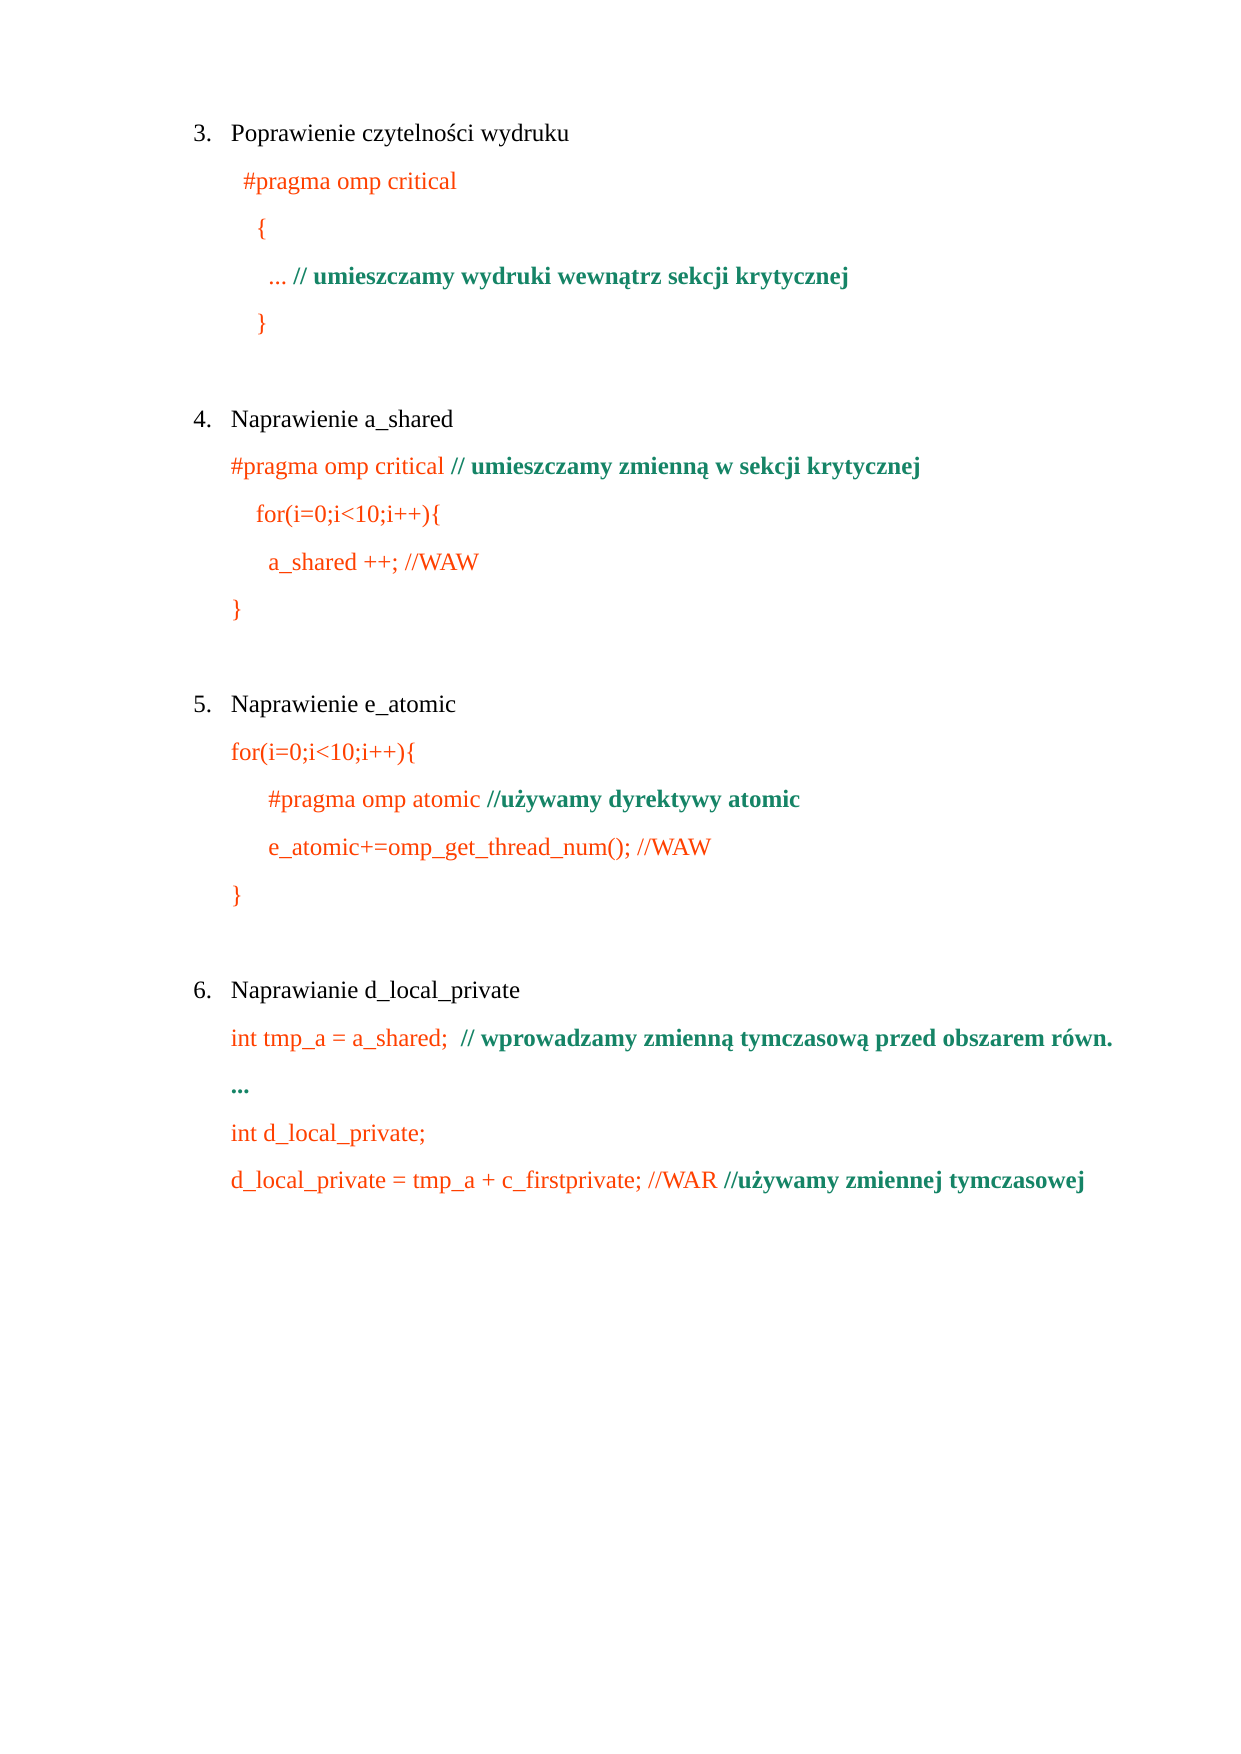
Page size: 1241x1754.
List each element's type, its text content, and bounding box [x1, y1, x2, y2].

list ... // umieszczamy wydruki wewnątrz sekcji krytycznej [231, 261, 1122, 290]
list Poprawienie czytelności wydruku [193, 118, 1122, 147]
list Naprawienie e_atomic [193, 689, 1122, 718]
list Naprawianie d_local_private [193, 975, 1122, 1004]
list } [193, 594, 1122, 623]
list { [193, 213, 1122, 242]
list } [193, 308, 1122, 337]
list for(i=0;i<10;i++){ [193, 737, 1122, 766]
list ... [193, 1070, 1122, 1099]
list d_local_private = tmp_a + c_firstprivate; //WAR //używamy zmiennej tymczasowej [193, 1165, 1122, 1194]
list for(i=0;i<10;i++){ [193, 499, 1122, 528]
list #pragma omp critical [193, 166, 1122, 194]
list } [193, 880, 1122, 908]
list #pragma omp atomic //używamy dyrektywy atomic [193, 784, 1122, 813]
list int tmp_a = a_shared; // wprowadzamy zmienną tymczasową przed obszarem równ. [193, 1023, 1122, 1051]
list Naprawienie a_shared [193, 404, 1122, 432]
list a_shared ++; //WAW [193, 547, 1122, 575]
list e_atomic+=omp_get_thread_num(); //WAW [193, 832, 1122, 861]
list int d_local_private; [193, 1118, 1122, 1147]
list #pragma omp critical // umieszczamy zmienną w sekcji krytycznej [193, 451, 1122, 480]
